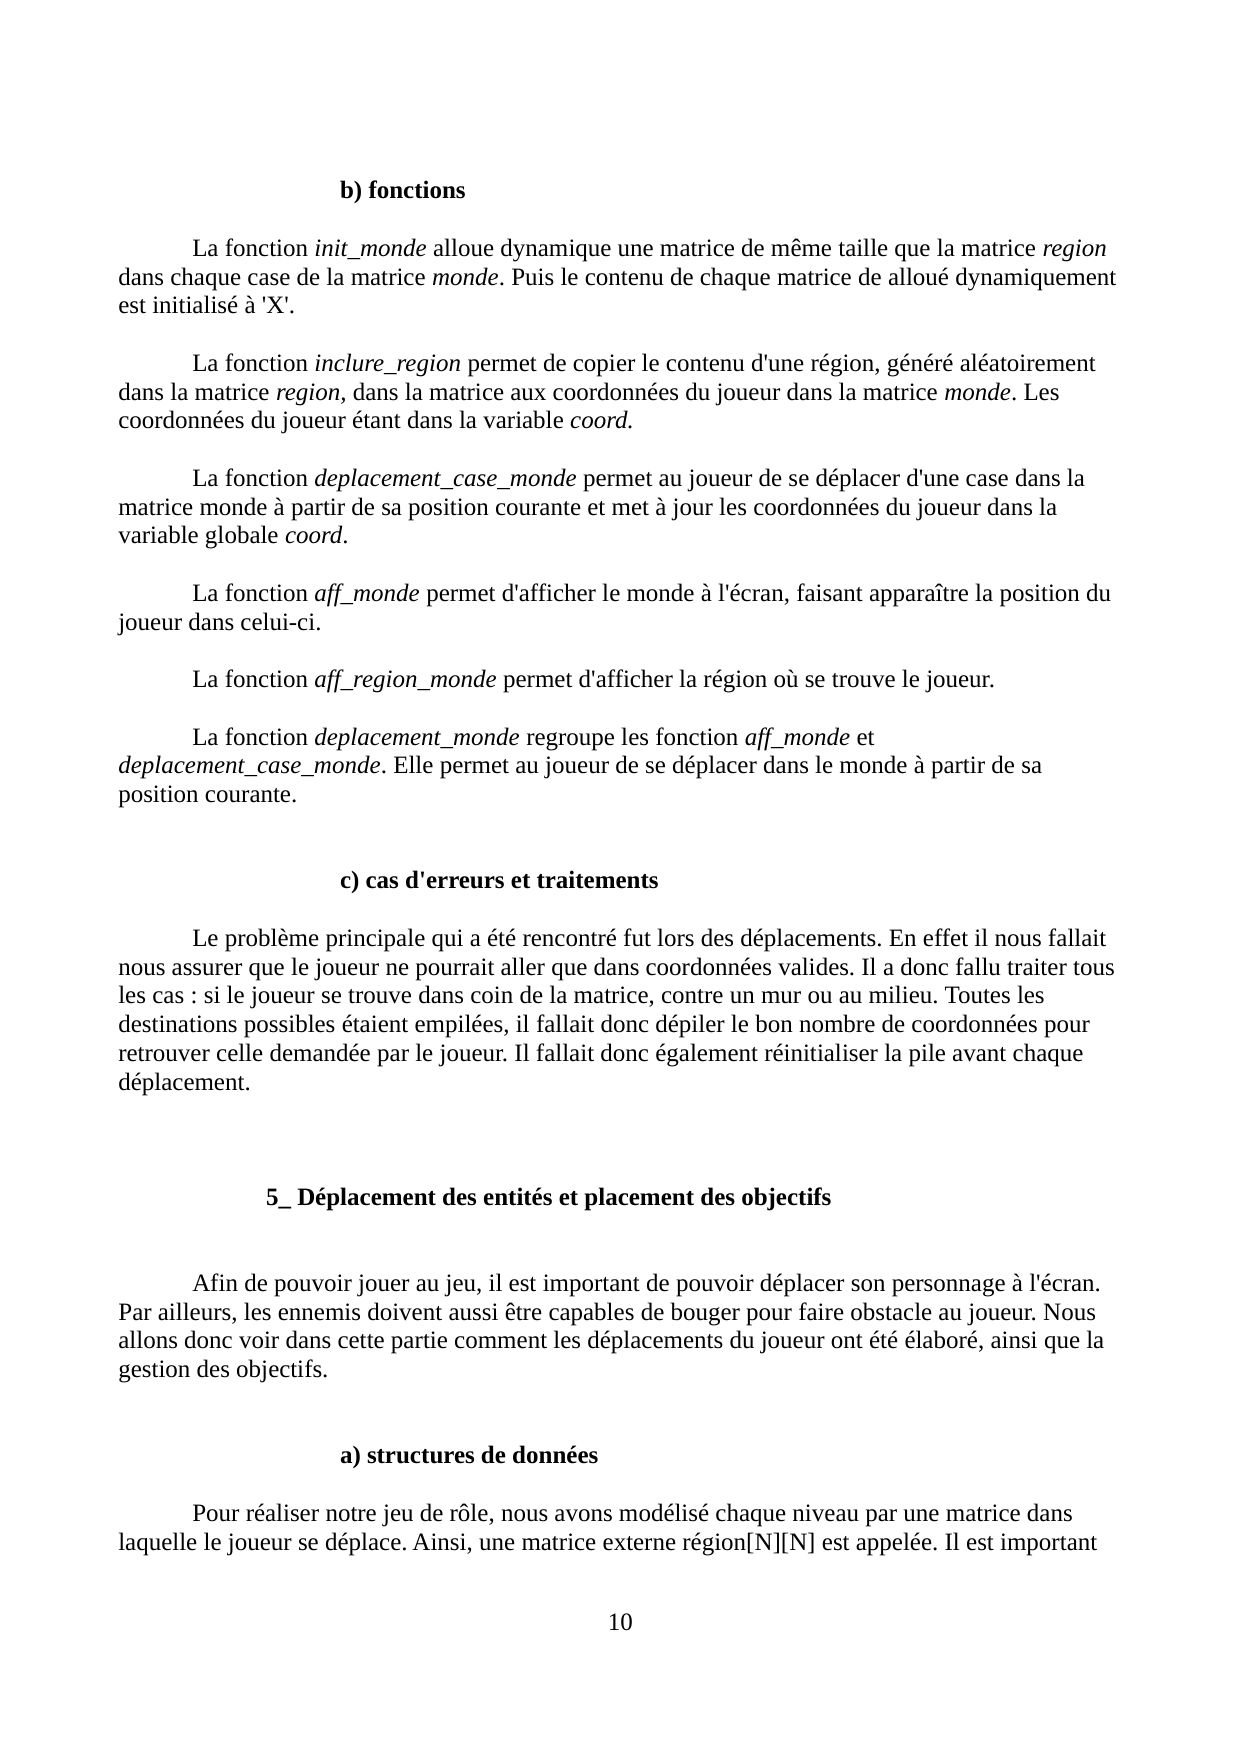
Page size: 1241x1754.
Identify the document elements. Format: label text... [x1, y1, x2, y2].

text La fonction deplacement_case_monde permet au joueur de se déplacer d'une case dans la matrice monde à partir de sa position courante et met à jour les coordonnées du joueur dans la variable globale coord. [118, 463, 1122, 549]
text 5_ Déplacement des entités et placement des objectifs [118, 1182, 1122, 1211]
text La fonction inclure_region permet de copier le contenu d'une région, généré aléatoirement dans la matrice region, dans la matrice aux coordonnées du joueur dans la matrice monde. Les coordonnées du joueur étant dans la variable coord. [118, 348, 1122, 434]
text La fonction init_monde alloue dynamique une matrice de même taille que la matrice region dans chaque case de la matrice monde. Puis le contenu de chaque matrice de alloué dynamiquement est initialisé à 'X'. [118, 233, 1122, 319]
text Pour réaliser notre jeu de rôle, nous avons modélisé chaque niveau par une matrice dans laquelle le joueur se déplace. Ainsi, une matrice externe région[N][N] est appelée. Il est important [118, 1498, 1122, 1556]
text La fonction aff_region_monde permet d'afficher la région où se trouve le joueur. [118, 664, 1122, 693]
text Afin de pouvoir jouer au jeu, il est important de pouvoir déplacer son personnage à l'écran. Par ailleurs, les ennemis doivent aussi être capables de bouger pour faire obstacle au joueur. Nous allons donc voir dans cette partie comment les déplacements du joueur ont été élaboré, ainsi que la gestion des objectifs. [118, 1268, 1122, 1383]
text La fonction aff_monde permet d'afficher le monde à l'écran, faisant apparaître la position du joueur dans celui-ci. [118, 578, 1122, 636]
text c) cas d'erreurs et traitements [118, 866, 1122, 894]
text b) fonctions [118, 176, 1122, 204]
text La fonction deplacement_monde regroupe les fonction aff_monde et deplacement_case_monde. Elle permet au joueur de se déplacer dans le monde à partir de sa position courante. [118, 722, 1122, 808]
text Le problème principale qui a été rencontré fut lors des déplacements. En effet il nous fallait nous assurer que le joueur ne pourrait aller que dans coordonnées valides. Il a donc fallu traiter tous les cas : si le joueur se trouve dans coin de la matrice, contre un mur ou au milieu. Toutes les destinations possibles étaient empilées, il fallait donc dépiler le bon nombre de coordonnées pour retrouver celle demandée par le joueur. Il fallait donc également réinitialiser la pile avant chaque déplacement. [118, 923, 1122, 1096]
text a) structures de données [118, 1441, 1122, 1469]
